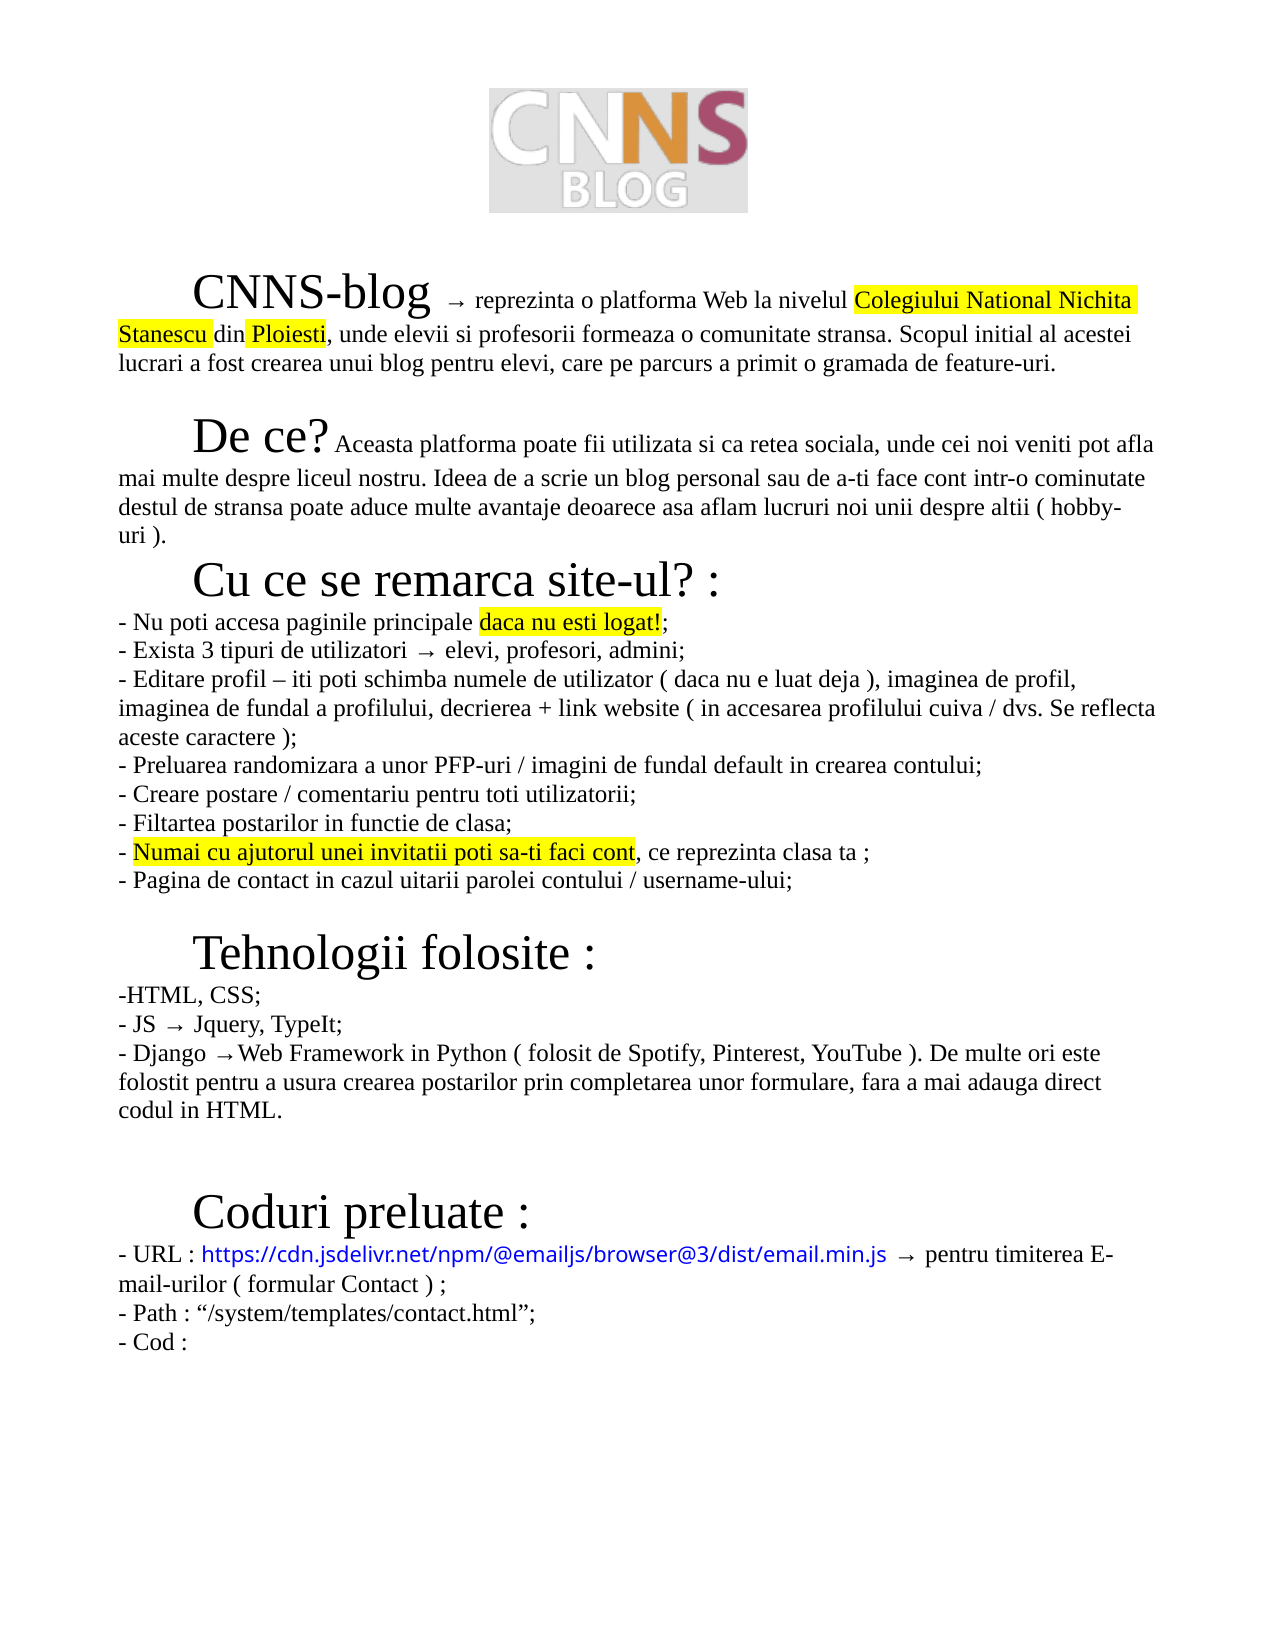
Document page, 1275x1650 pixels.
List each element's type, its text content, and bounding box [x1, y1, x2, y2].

text Cu ce se remarca site-ul? : [118, 549, 1157, 607]
text - Preluarea randomizara a unor PFP-uri / imagini de fundal default in crearea contului; [118, 751, 1157, 779]
text - Django →Web Framework in Python ( folosit de Spotify, Pinterest, YouTube ). De multe ori este [118, 1038, 1157, 1067]
text - Numai cu ajutorul unei invitatii poti sa-ti faci cont, ce reprezinta clasa ta ; [118, 837, 1157, 866]
text De ce? Aceasta platforma poate fii utilizata si ca retea sociala, unde cei noi veniti pot afla mai multe despre liceul nostru. Ideea de a scrie un blog personal sau de a-ti face cont intr-o cominutate destul de stransa poate aduce multe avantaje deoarece asa aflam lucruri noi unii despre altii ( hobby-uri ). [118, 406, 1157, 549]
text - Creare postare / comentariu pentru toti utilizatorii; [118, 779, 1157, 808]
text -HTML, CSS; [118, 981, 1157, 1009]
text - Nu poti accesa paginile principale daca nu esti logat!; [118, 607, 1157, 636]
text - Path : “/system/templates/contact.html”; [118, 1298, 1157, 1327]
text Tehnologii folosite : [118, 923, 1157, 981]
picture [489, 88, 749, 214]
text - Pagina de contact in cazul uitarii parolei contului / username-ului; [118, 866, 1157, 894]
text - Cod : [118, 1327, 1157, 1355]
text - Exista 3 tipuri de utilizatori → elevi, profesori, admini; [118, 636, 1157, 664]
text folostit pentru a usura crearea postarilor prin completarea unor formulare, fara a mai adauga direct codul in HTML. [118, 1067, 1157, 1124]
text - Editare profil – iti poti schimba numele de utilizator ( daca nu e luat deja ), imaginea de profil, imaginea de fundal a profilului, decrierea + link website ( in accesarea profilului cuiva / dvs. Se reflecta aceste caractere ); [118, 664, 1157, 751]
text - URL : https://cdn.jsdelivr.net/npm/@emailjs/browser@3/dist/email.min.js → pentru timiterea E-mail-urilor ( formular Contact ) ; [118, 1239, 1157, 1298]
text Coduri preluate : [118, 1182, 1157, 1239]
text CNNS-blog → reprezinta o platforma Web la nivelul Colegiului National Nichita Stanescu din Ploiesti, unde elevii si profesorii formeaza o comunitate stransa. Scopul initial al acestei lucrari a fost crearea unui blog pentru elevi, care pe parcurs a primit o gramada de feature-uri. [118, 262, 1157, 377]
text - JS → Jquery, TypeIt; [118, 1009, 1157, 1038]
text - Filtartea postarilor in functie de clasa; [118, 808, 1157, 837]
